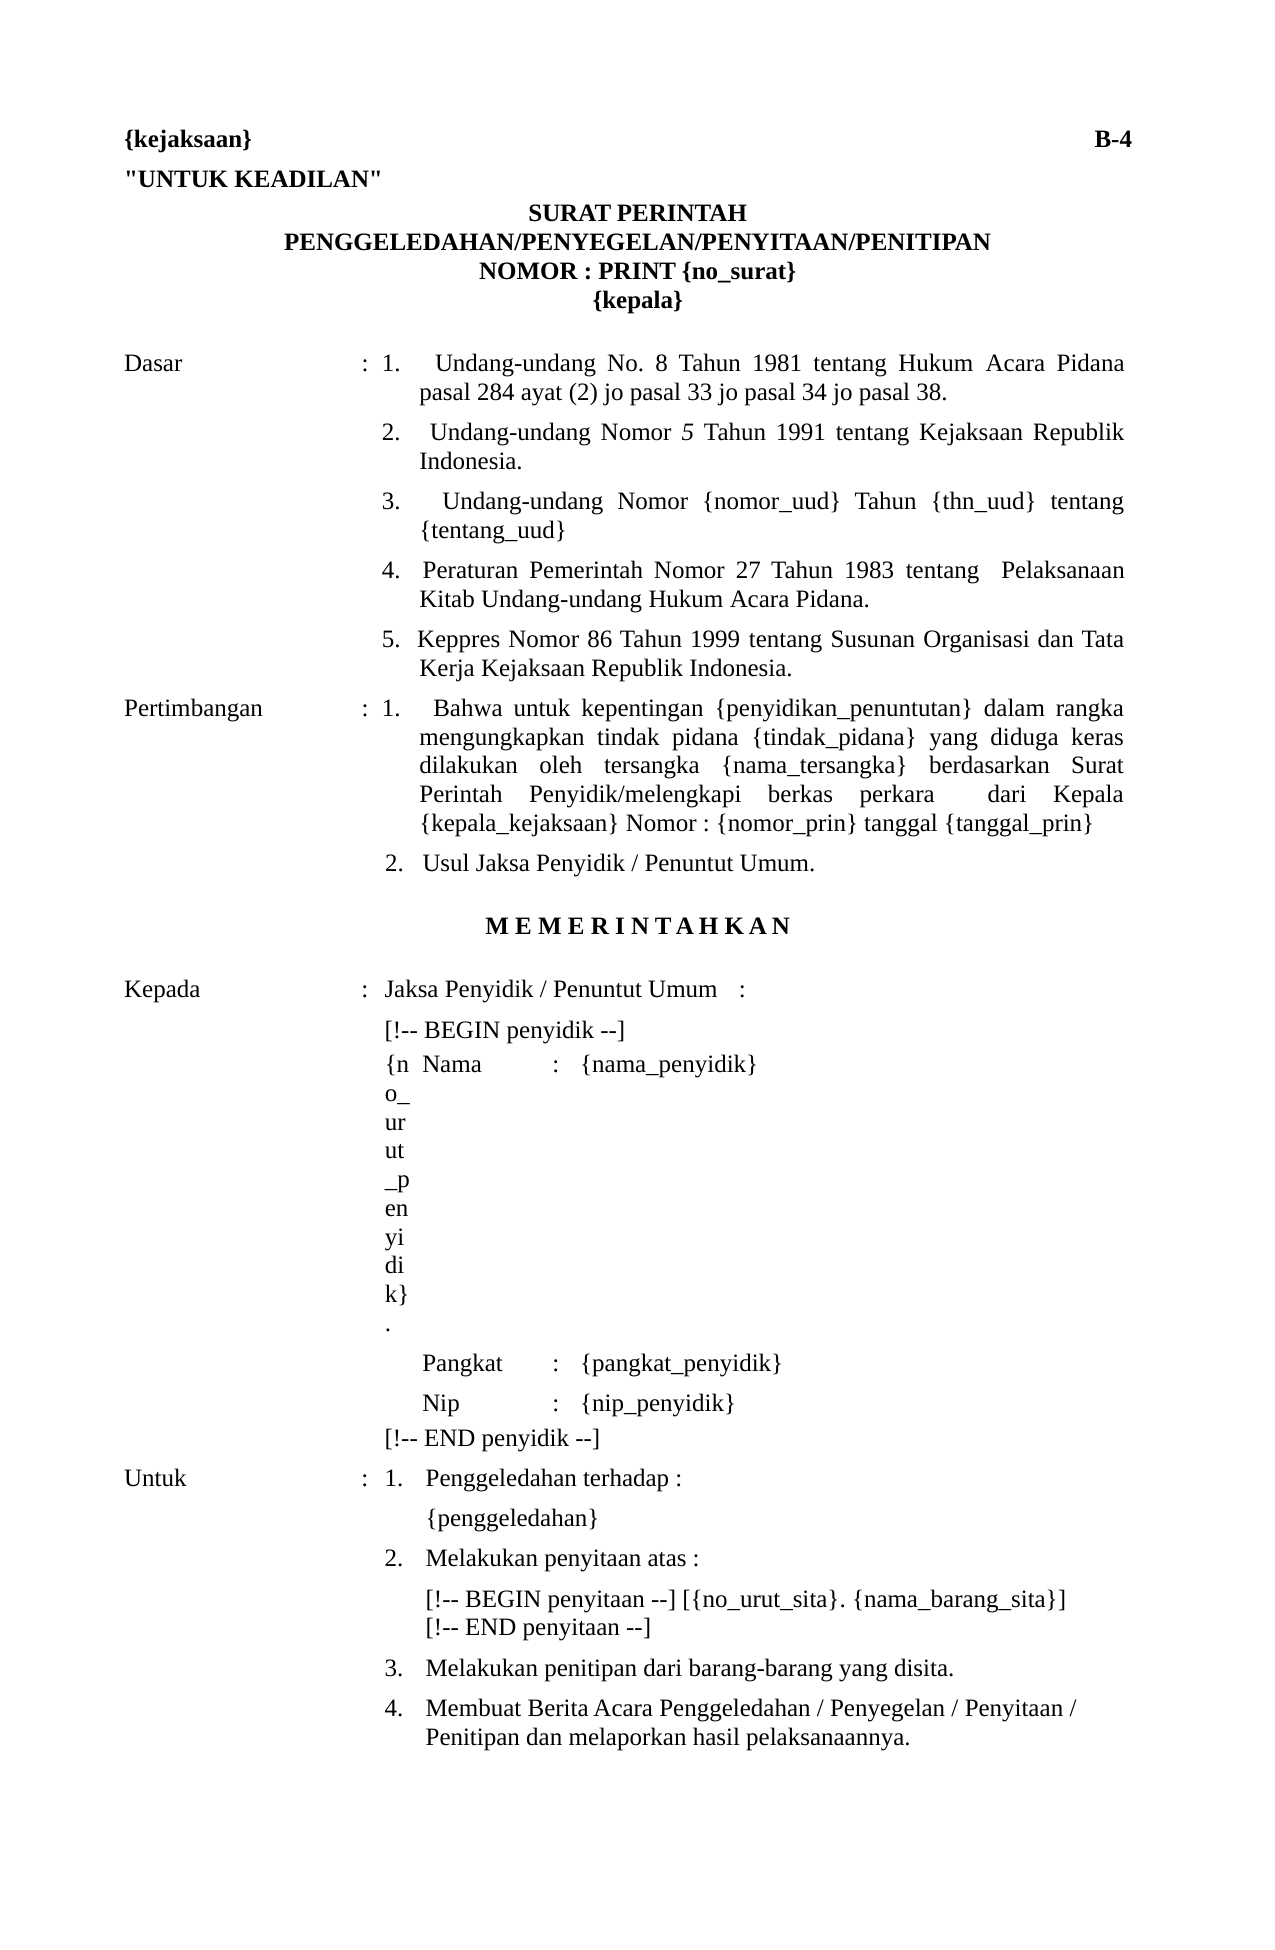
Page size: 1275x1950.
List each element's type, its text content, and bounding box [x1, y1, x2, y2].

table_cell 4. Peraturan Pemerintah Nomor 27 Tahun 1983 tentang Pelaksanaan Kitab Undang-undang Hukum Acara Pidana. [379, 549, 1157, 618]
table_cell [379, 1383, 416, 1423]
table_cell 2. [379, 1538, 419, 1647]
table_header : [537, 1044, 574, 1342]
text PENGGELEDAHAN/PENYEGELAN/PENYITAAN/PENITIPAN [118, 227, 1157, 256]
table_header [755, 969, 1157, 1009]
table_cell 3. [379, 1647, 419, 1687]
table_cell : [351, 687, 379, 882]
table_header : [351, 342, 379, 687]
table_header 1. Undang-undang No. 8 Tahun 1981 tentang Hukum Acara Pidana pasal 284 ayat (2) jo pasal 33 jo pasal 34 jo pasal 38. [379, 342, 1157, 411]
text SURAT PERINTAH [118, 198, 1157, 227]
table_cell 1. [379, 1457, 419, 1538]
table_cell {penggeledahan} [420, 1498, 1157, 1538]
table_cell [!-- BEGIN penyidik --] [379, 1009, 1157, 1044]
table_cell [379, 1343, 416, 1383]
table_cell [!-- BEGIN penyitaan --] [{no_urut_sita}. {nama_barang_sita}] [!-- END penyitaan --] [420, 1578, 1157, 1647]
table_header {kejaksaan} [118, 118, 1089, 158]
text {kepala} [118, 285, 1157, 313]
table_header "UNTUK KEADILAN" [118, 158, 1157, 198]
table_cell 1. Bahwa untuk kepentingan {penyidikan_penuntutan} dalam rangka mengungkapkan tindak pidana {tindak_pidana} yang diduga keras dilakukan oleh tersangka {nama_tersangka} berdasarkan Surat Perintah Penyidik/melengkapi berkas perkara dari Kepala {kepala_kejaksaan} Nomor : {nomor_prin} tanggal {tanggal_prin} [379, 687, 1157, 842]
table_cell 2. Undang-undang Nomor 5 Tahun 1991 tentang Kejaksaan Republik Indonesia. [379, 411, 1157, 480]
table_cell [118, 1756, 1157, 1796]
table_cell Melakukan penyitaan atas : [420, 1538, 1157, 1578]
table_cell 3. Undang-undang Nomor {nomor_uud} Tahun {thn_uud} tentang {tentang_uud} [379, 480, 1157, 549]
text M E M E R I N T A H K A N [118, 911, 1157, 940]
table_cell 2. Usul Jaksa Penyidik / Penuntut Umum. [379, 842, 1157, 882]
table_cell : [537, 1383, 574, 1423]
table_cell Pangkat [416, 1343, 537, 1383]
table_header Dasar [118, 342, 351, 687]
table_header {nama_penyidik} [574, 1044, 1157, 1342]
table_cell Nip [416, 1383, 537, 1423]
table_cell : [350, 1457, 379, 1756]
table_header B-4 [1089, 118, 1157, 158]
table_cell Melakukan penitipan dari barang-barang yang disita. [420, 1647, 1157, 1687]
table_cell {nip_penyidik} [574, 1383, 1157, 1423]
table_header : [350, 969, 379, 1457]
table_cell {pangkat_penyidik} [574, 1343, 1157, 1383]
table_cell Pertimbangan [118, 687, 351, 882]
table_header : [729, 969, 755, 1009]
table_cell Membuat Berita Acara Penggeledahan / Penyegelan / Penyitaan / Penitipan dan melaporkan hasil pelaksanaannya. [420, 1687, 1157, 1756]
table_cell 5. Keppres Nomor 86 Tahun 1999 tentang Susunan Organisasi dan Tata Kerja Kejaksaan Republik Indonesia. [379, 618, 1157, 687]
table_cell Untuk [118, 1457, 350, 1756]
table_header Jaksa Penyidik / Penuntut Umum [379, 969, 729, 1009]
table_cell 4. [379, 1687, 419, 1756]
table_cell [!-- END penyidik --] [379, 1423, 1157, 1457]
table_header Kepada [118, 969, 350, 1457]
table_cell : [537, 1343, 574, 1383]
text NOMOR : PRINT {no_surat} [118, 256, 1157, 285]
table_header Nama [416, 1044, 537, 1342]
table_cell Penggeledahan terhadap : [420, 1457, 1157, 1497]
table_header {no_urut_penyidik}. [379, 1044, 416, 1342]
